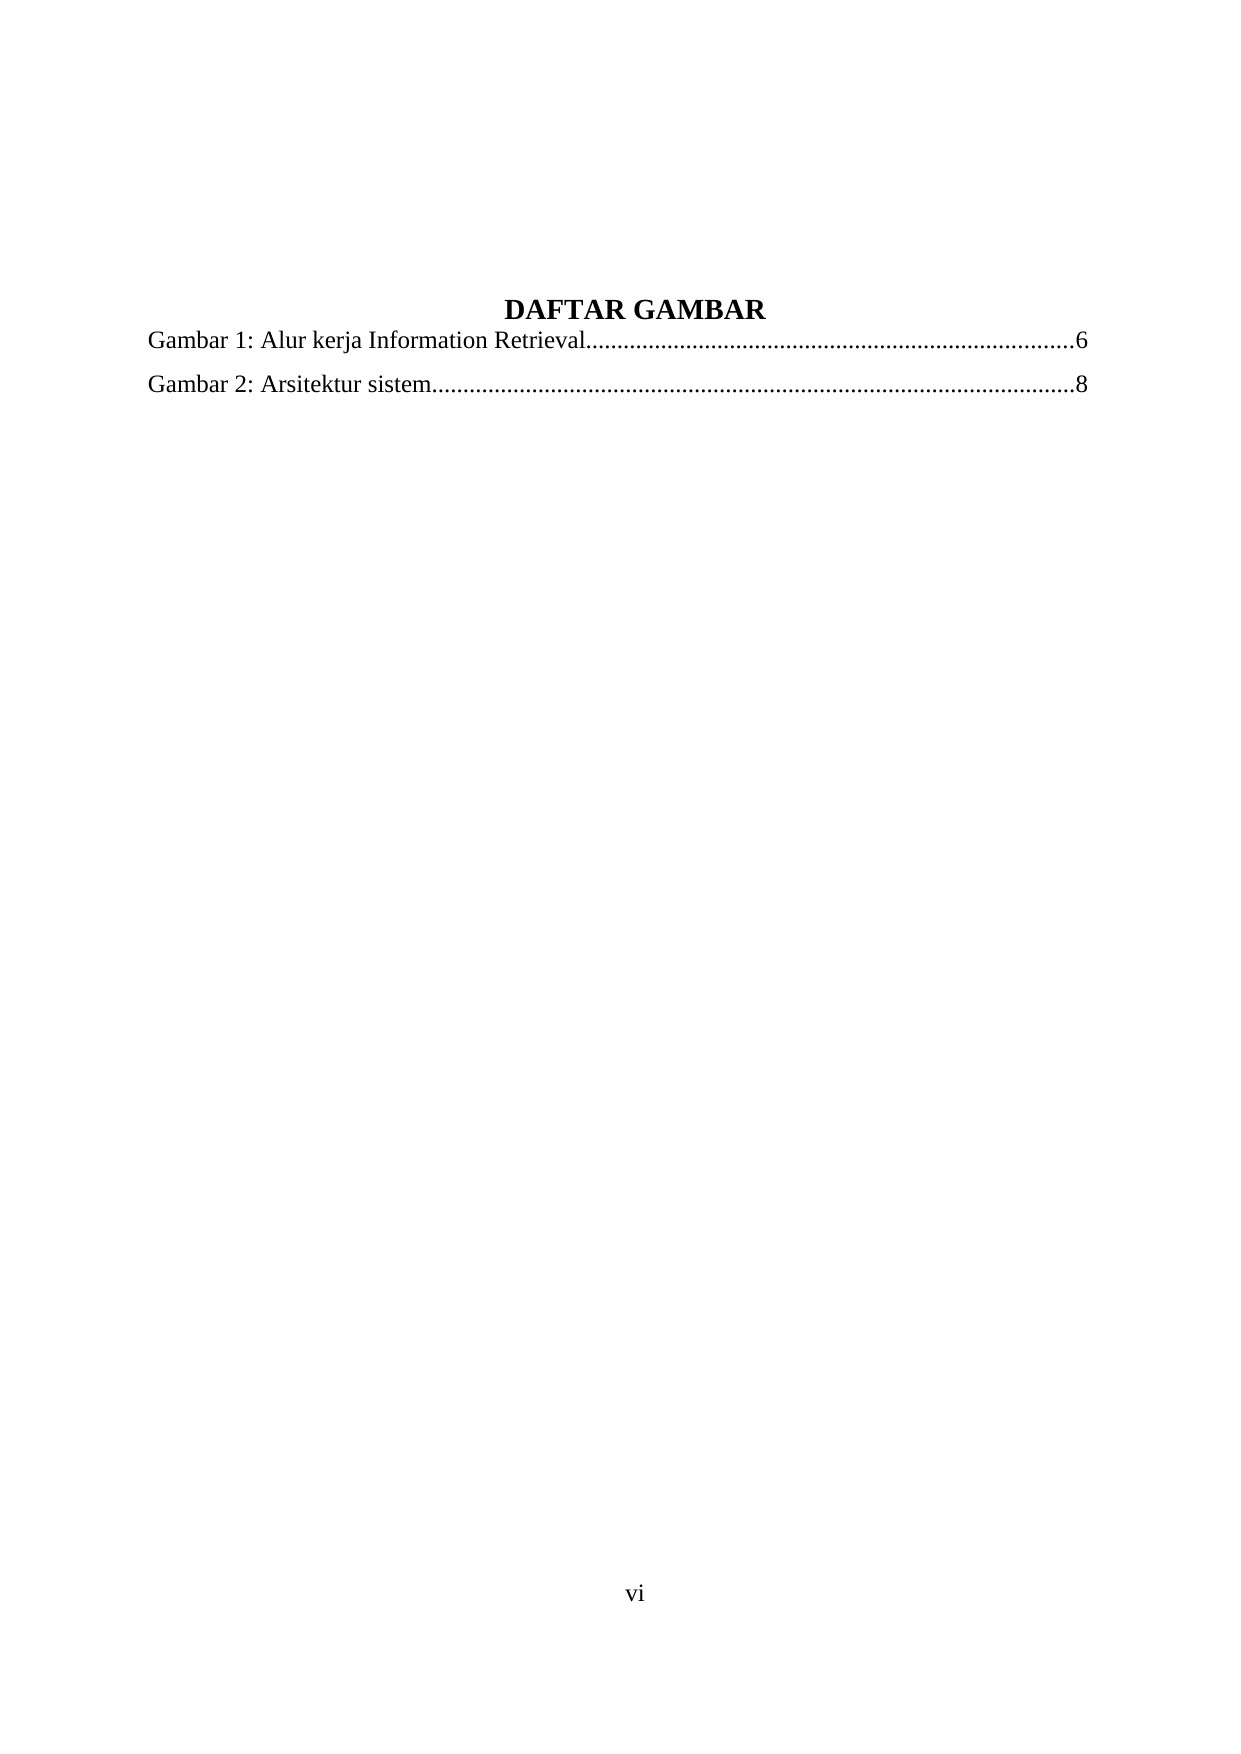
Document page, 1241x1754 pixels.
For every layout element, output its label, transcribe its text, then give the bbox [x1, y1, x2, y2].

text Gambar 2: Arsitektur sistem 8 [148, 369, 1122, 397]
subtitle DAFTAR GAMBAR [148, 292, 1122, 326]
text Gambar 1: Alur kerja Information Retrieval 6 [148, 326, 1122, 354]
